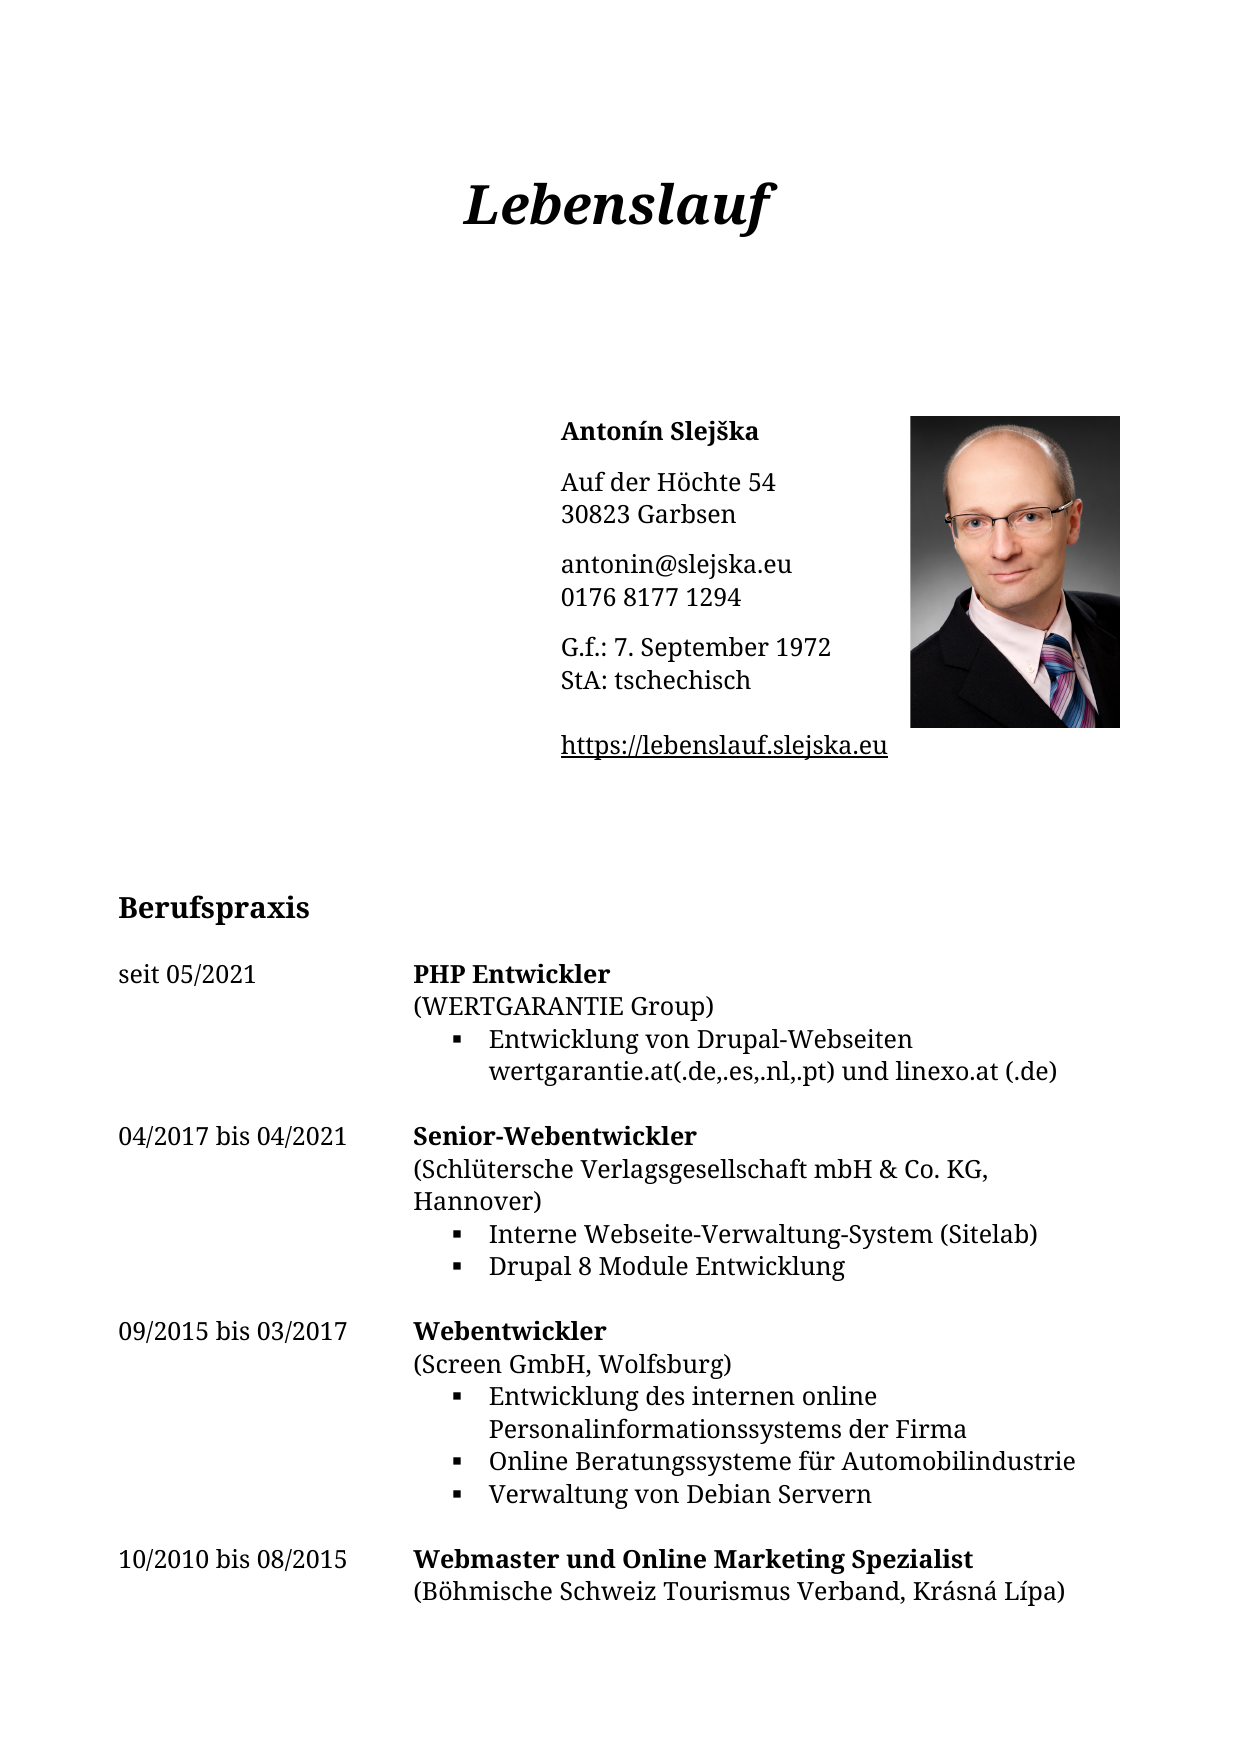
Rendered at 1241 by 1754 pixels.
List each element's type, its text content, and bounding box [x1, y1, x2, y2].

picture [910, 416, 1120, 728]
text StA: tschechisch [118, 663, 910, 728]
text (Schlütersche Verlagsgesellschaft mbH & Co. KG, Hannover) [118, 1152, 1122, 1217]
list Entwicklung des internen online Personalinformationssystems der Firma [451, 1380, 1122, 1445]
text (Böhmische Schweiz Tourismus Verband, Krásná Lípa) [118, 1575, 1122, 1607]
text Antonín Slejška [118, 413, 1122, 447]
text antonin@slejska.eu 0176 8177 1294 [118, 548, 910, 613]
text (WERTGARANTIE Group) [118, 990, 1122, 1022]
list Interne Webseite-Verwaltung-System (Sitelab) [451, 1217, 1122, 1250]
text 09/2015 bis 03/2017 Webentwickler [118, 1315, 1122, 1347]
list Verwaltung von Debian Servern [451, 1477, 1122, 1510]
text seit 05/2021 PHP Entwickler [118, 957, 1122, 990]
text Lebenslauf [118, 177, 1122, 236]
text 10/2010 bis 08/2015 Webmaster und Online Marketing Spezialist [118, 1542, 1122, 1575]
list Entwicklung von Drupal-Webseiten wertgarantie.at(.de,.es,.nl,.pt) und linexo.at (.de) [451, 1022, 1122, 1087]
text (Screen GmbH, Wolfsburg) [118, 1347, 1122, 1380]
text https://lebenslauf.slejska.eu [118, 728, 1122, 761]
text Berufspraxis [118, 892, 1122, 925]
list Drupal 8 Module Entwicklung [451, 1250, 1122, 1282]
text G.f.: 7. September 1972 [118, 631, 910, 663]
text Auf der Höchte 54 30823 Garbsen [118, 465, 910, 530]
list Online Beratungssysteme für Automobilindustrie [451, 1445, 1122, 1477]
text 04/2017 bis 04/2021 Senior-Webentwickler [118, 1120, 1122, 1152]
